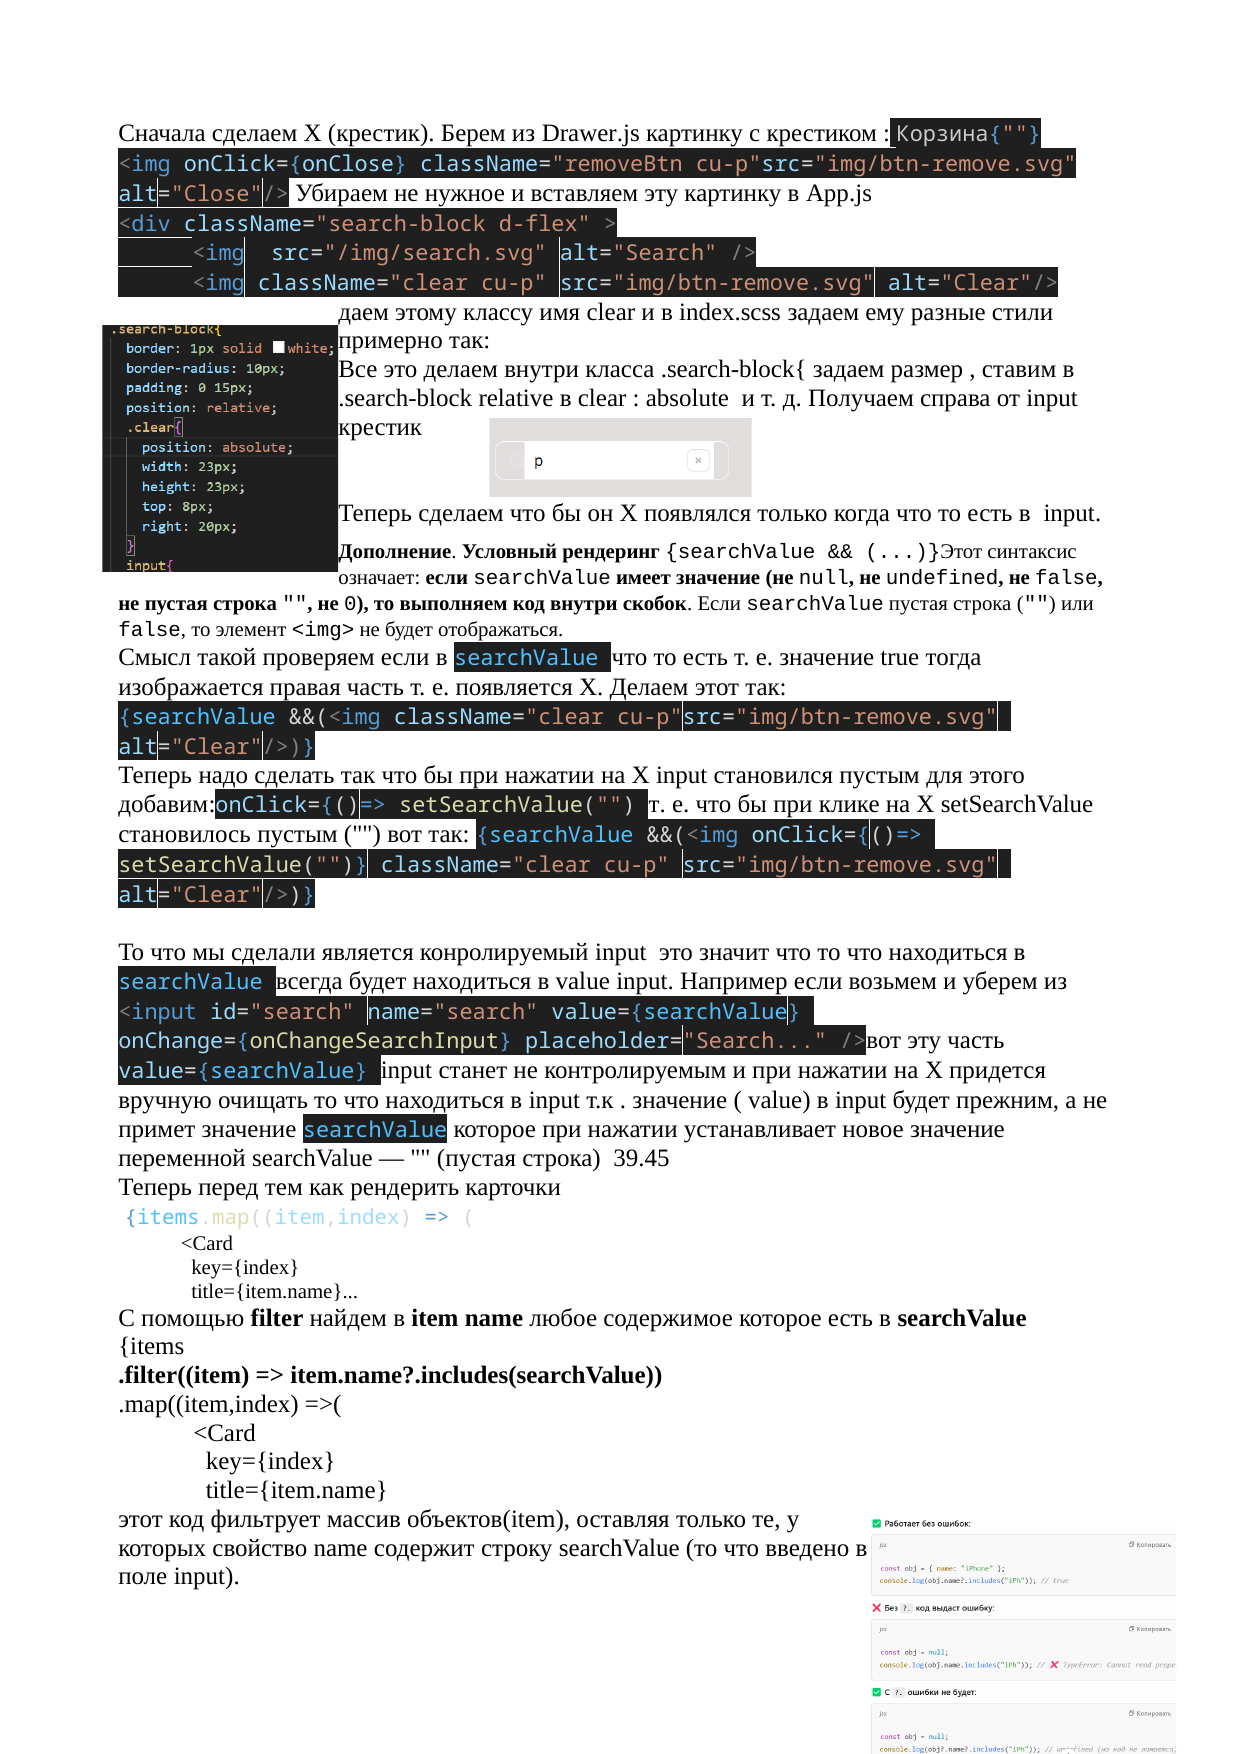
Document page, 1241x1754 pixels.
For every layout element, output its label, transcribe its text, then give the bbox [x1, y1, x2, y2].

text {searchValue &&(<img className="clear cu-p"src="img/btn-remove.svg" alt="Clear"/>)} [118, 701, 1122, 760]
text этот код фильтрует массив объектов(item), оставляя только те, у которых свойство name содержит строку searchValue (то что введено в поле input). [118, 1504, 1122, 1590]
text key={index} [118, 1254, 1122, 1279]
text То что мы сделали является конролируемый input это значит что то что находиться в searchValue всегда будет находиться в value input. Например если возьмем и уберем из <input id="search" name="search" value={searchValue} onChange={onChangeSearchInput} placeholder="Search..." />вот эту часть value={searchValue} input станет не контролируемым и при нажатии на X придется вручную очищать то что находиться в input т.к . значение ( value) в input будет прежним, а не примет значение searchValue которое при нажатии устанавливает новое значение переменной searchValue — "" (пустая строка) 39.45 [118, 937, 1122, 1172]
text <img onClick={onClose} className="removeBtn cu-p"src="img/btn-remove.svg" alt="Close"/> Убираем не нужное и вставляем эту картинку в App.js [118, 148, 1122, 207]
picture [489, 418, 752, 497]
text title={item.name} [118, 1475, 1122, 1504]
text С помощью filter найдем в item name любое содержимое которое есть в searchValue [118, 1303, 1122, 1331]
text Теперь надо сделать так что бы при нажатии на Х input становился пустым для этого добавим:onClick={()=> setSearchValue("") т. е. что бы при клике на Х setSearchValue становилось пустым ("") вот так: {searchValue &&(<img onClick={()=> setSearchValue("")} className="clear cu-p" src="img/btn-remove.svg" alt="Clear"/>)} [118, 760, 1122, 908]
text <Card [118, 1231, 1122, 1254]
text .search-block relative в clear : absolute и т. д. Получаем справа от input крестик [339, 383, 1122, 441]
text даем этому классу имя clear и в index.scss задаем ему разные стили примерно так: [118, 297, 1122, 354]
text {items [118, 1331, 1122, 1360]
text <div className="search-block d-flex" > [118, 207, 1122, 237]
text Теперь перед тем как рендерить карточки [118, 1172, 1122, 1201]
text <img src="/img/search.svg" alt="Search" /> [118, 237, 1122, 267]
picture [869, 1517, 1177, 1754]
text key={index} [118, 1446, 1122, 1475]
text Все это делаем внутри класса .search-block{ задаем размер , ставим в [339, 354, 1122, 383]
text <Card [118, 1418, 1122, 1446]
text .filter((item) => item.name?.includes(searchValue)) [118, 1360, 1122, 1389]
text title={item.name}... [118, 1279, 1122, 1303]
text Теперь сделаем что бы он Х появлялся только когда что то есть в input. [339, 498, 1122, 527]
subtitle Дополнение. Условный рендеринг {searchValue && (...)}Этот синтаксис означает: если searchValue имеет значение (не null, не undefined, не false, не пустая строка "", не 0), то выполняем код внутри скобок. Если searchValue пустая строка ("") или false, то элемент <img> не будет отображаться. [118, 539, 1122, 642]
text {items.map((item,index) => ( [118, 1201, 1122, 1231]
text <img className="clear cu-p" src="img/btn-remove.svg" alt="Clear"/> [118, 267, 1122, 297]
text Сначала сделаем Х (крестик). Берем из Drawer.js картинку с крестиком : Корзина{""} [118, 118, 1122, 148]
text Смысл такой проверяем если в searchValue что то есть т. е. значение true тогда изображается правая часть т. е. появляется X. Делаем этот так: [118, 642, 1122, 701]
text .map((item,index) =>( [118, 1389, 1122, 1418]
picture [102, 325, 339, 572]
